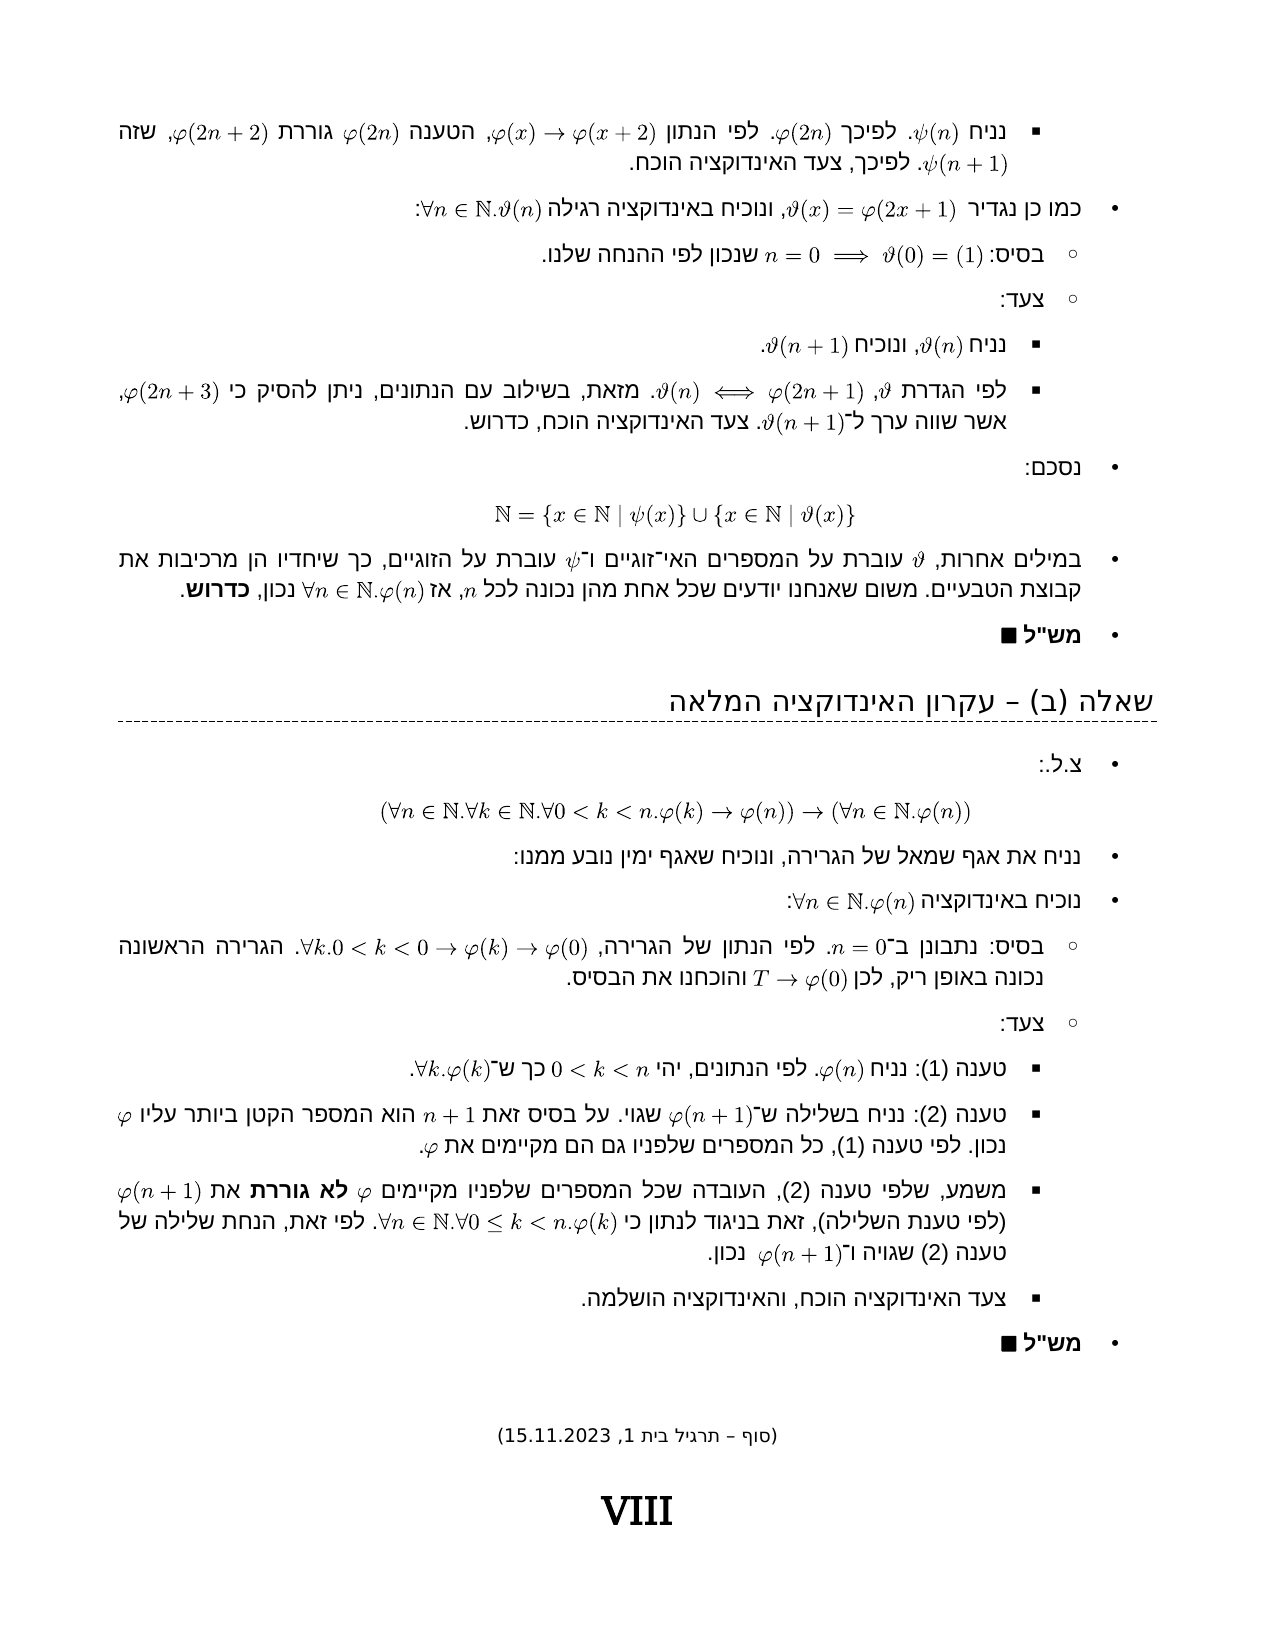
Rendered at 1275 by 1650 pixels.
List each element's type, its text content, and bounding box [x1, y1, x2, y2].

list טענה (1): נניח . לפי הנתונים, יהי כך ש־. [118, 1055, 1044, 1082]
list צעד: [118, 1010, 1082, 1036]
list מש"ל [118, 622, 1119, 648]
list צ.ל.: [118, 751, 1119, 777]
list בסיס: שנכון לפי ההנחה שלנו. [118, 241, 1082, 268]
list מש"ל [118, 1330, 1119, 1356]
list משמע, שלפי טענה (2), העובדה שכל המספרים שלפניו מקיימים לא גוררת את (לפי טענת השלילה), זאת בניגוד לנתון כי . לפי זאת, הנחת שלילה של טענה (2) שגויה ו־ נכון. [118, 1177, 1044, 1267]
list לפי הגדרת , . מזאת, בשילוב עם הנתונים, ניתן להסיק כי , אשר שווה ערך ל־. צעד האינדוקציה הוכח, כדרוש. [118, 377, 1044, 435]
list כמו כן נגדיר , ונוכיח באינדוקציה רגילה : [118, 195, 1119, 222]
list בסיס: נתבונן ב־. לפי הנתון של הגרירה, . הגרירה הראשונה נכונה באופן ריק, לכן והוכחנו את הבסיס. [118, 933, 1082, 992]
list נניח את אגף שמאל של הגרירה, ונוכיח שאגף ימין נובע ממנו: [118, 843, 1119, 869]
list נניח . לפיכך . לפי הנתון , הטענה גוררת , שזה . לפיכך, צעד האינדוקציה הוכח. [118, 118, 1044, 177]
list נוכיח באינדוקציה : [118, 887, 1119, 915]
list טענה (2): נניח בשלילה ש־ שגוי. על בסיס זאת הוא המספר הקטן ביותר עליו נכון. לפי טענה (1), כל המספרים שלפניו גם הם מקיימים את . [118, 1101, 1044, 1158]
list נניח , ונוכיח . [118, 331, 1044, 358]
list צעד האינדוקציה הוכח, והאינדוקציה הושלמה. [118, 1285, 1044, 1312]
text (סוף – תרגיל בית 1, 15.11.2023) [118, 1425, 1157, 1447]
list צעד: [118, 286, 1082, 313]
list נסכם: [118, 454, 1119, 480]
subtitle שאלה (ב) – עקרון האינדוקציה המלאה [118, 681, 1157, 721]
list במילים אחרות, עוברת על המספרים האי־זוגיים ו־ עוברת על הזוגיים, כך שיחדיו הן מרכיבות את קבוצת הטבעיים. משום שאנחנו יודעים שכל אחת מהן נכונה לכל , אז נכון, כדרוש. [118, 546, 1119, 603]
